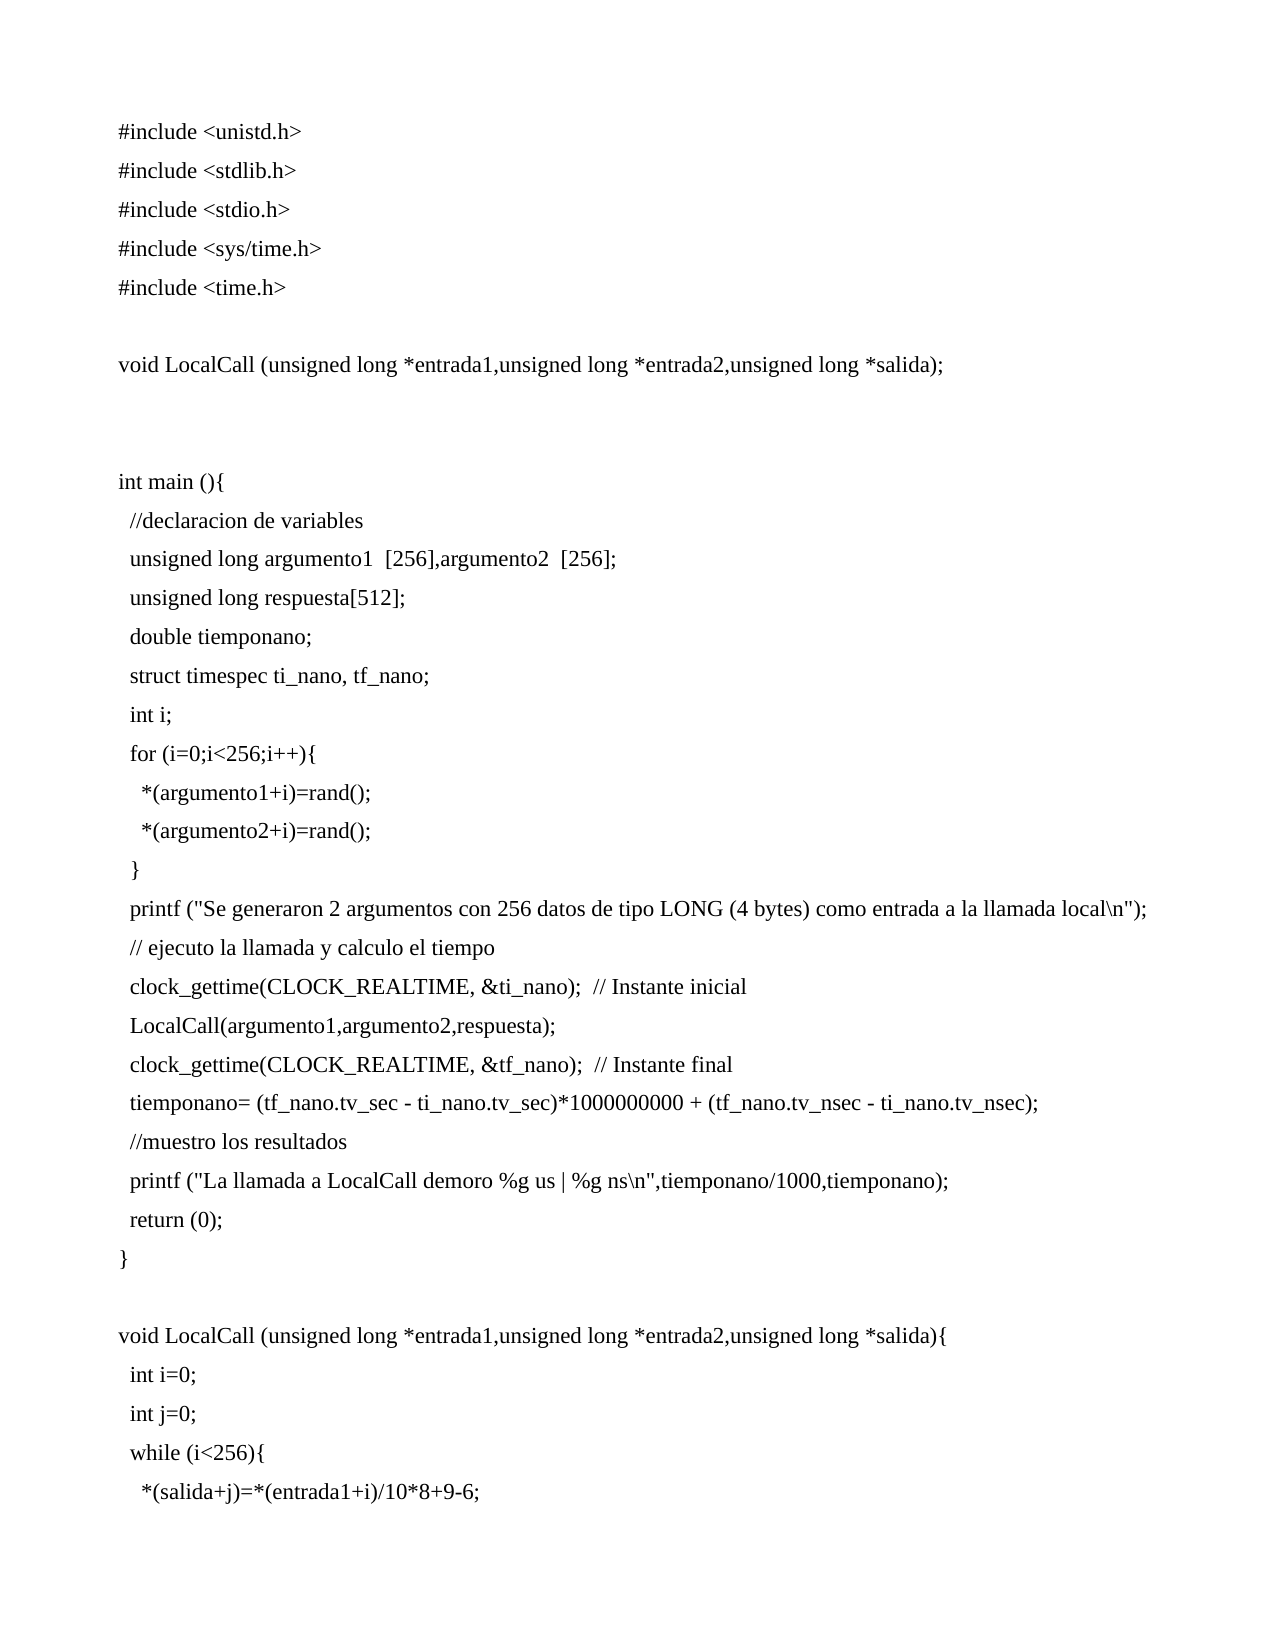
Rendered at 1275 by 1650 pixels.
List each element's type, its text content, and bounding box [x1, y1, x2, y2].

text } [118, 856, 1157, 883]
text *(salida+j)=*(entrada1+i)/10*8+9-6; [118, 1478, 1157, 1504]
text #include <stdlib.h> [118, 157, 1157, 183]
text printf ("La llamada a LocalCall demoro %g us | %g ns\n",tiemponano/1000,tiemponano); [118, 1167, 1157, 1193]
text void LocalCall (unsigned long *entrada1,unsigned long *entrada2,unsigned long *salida){ [118, 1323, 1157, 1349]
text tiemponano= (tf_nano.tv_sec - ti_nano.tv_sec)*1000000000 + (tf_nano.tv_nsec - ti_nano.tv_nsec); [118, 1089, 1157, 1116]
text int main (){ [118, 468, 1157, 494]
text int j=0; [118, 1400, 1157, 1427]
text unsigned long argumento1 [256],argumento2 [256]; [118, 546, 1157, 572]
text // ejecuto la llamada y calculo el tiempo [118, 934, 1157, 960]
text unsigned long respuesta[512]; [118, 584, 1157, 611]
text int i=0; [118, 1361, 1157, 1388]
text //muestro los resultados [118, 1128, 1157, 1155]
text #include <sys/time.h> [118, 235, 1157, 261]
text void LocalCall (unsigned long *entrada1,unsigned long *entrada2,unsigned long *salida); [118, 351, 1157, 378]
text clock_gettime(CLOCK_REALTIME, &tf_nano); // Instante final [118, 1051, 1157, 1077]
text } [118, 1245, 1157, 1271]
text for (i=0;i<256;i++){ [118, 740, 1157, 766]
text struct timespec ti_nano, tf_nano; [118, 662, 1157, 688]
text #include <unistd.h> [118, 118, 1157, 144]
text *(argumento1+i)=rand(); [118, 779, 1157, 805]
text LocalCall(argumento1,argumento2,respuesta); [118, 1012, 1157, 1038]
text #include <time.h> [118, 273, 1157, 300]
text double tiemponano; [118, 623, 1157, 649]
text clock_gettime(CLOCK_REALTIME, &ti_nano); // Instante inicial [118, 973, 1157, 999]
text while (i<256){ [118, 1439, 1157, 1466]
text #include <stdio.h> [118, 196, 1157, 222]
text *(argumento2+i)=rand(); [118, 817, 1157, 844]
text //declaracion de variables [118, 507, 1157, 533]
text printf ("Se generaron 2 argumentos con 256 datos de tipo LONG (4 bytes) como entrada a la llamada local\n"); [118, 895, 1157, 922]
text return (0); [118, 1206, 1157, 1232]
text int i; [118, 701, 1157, 727]
